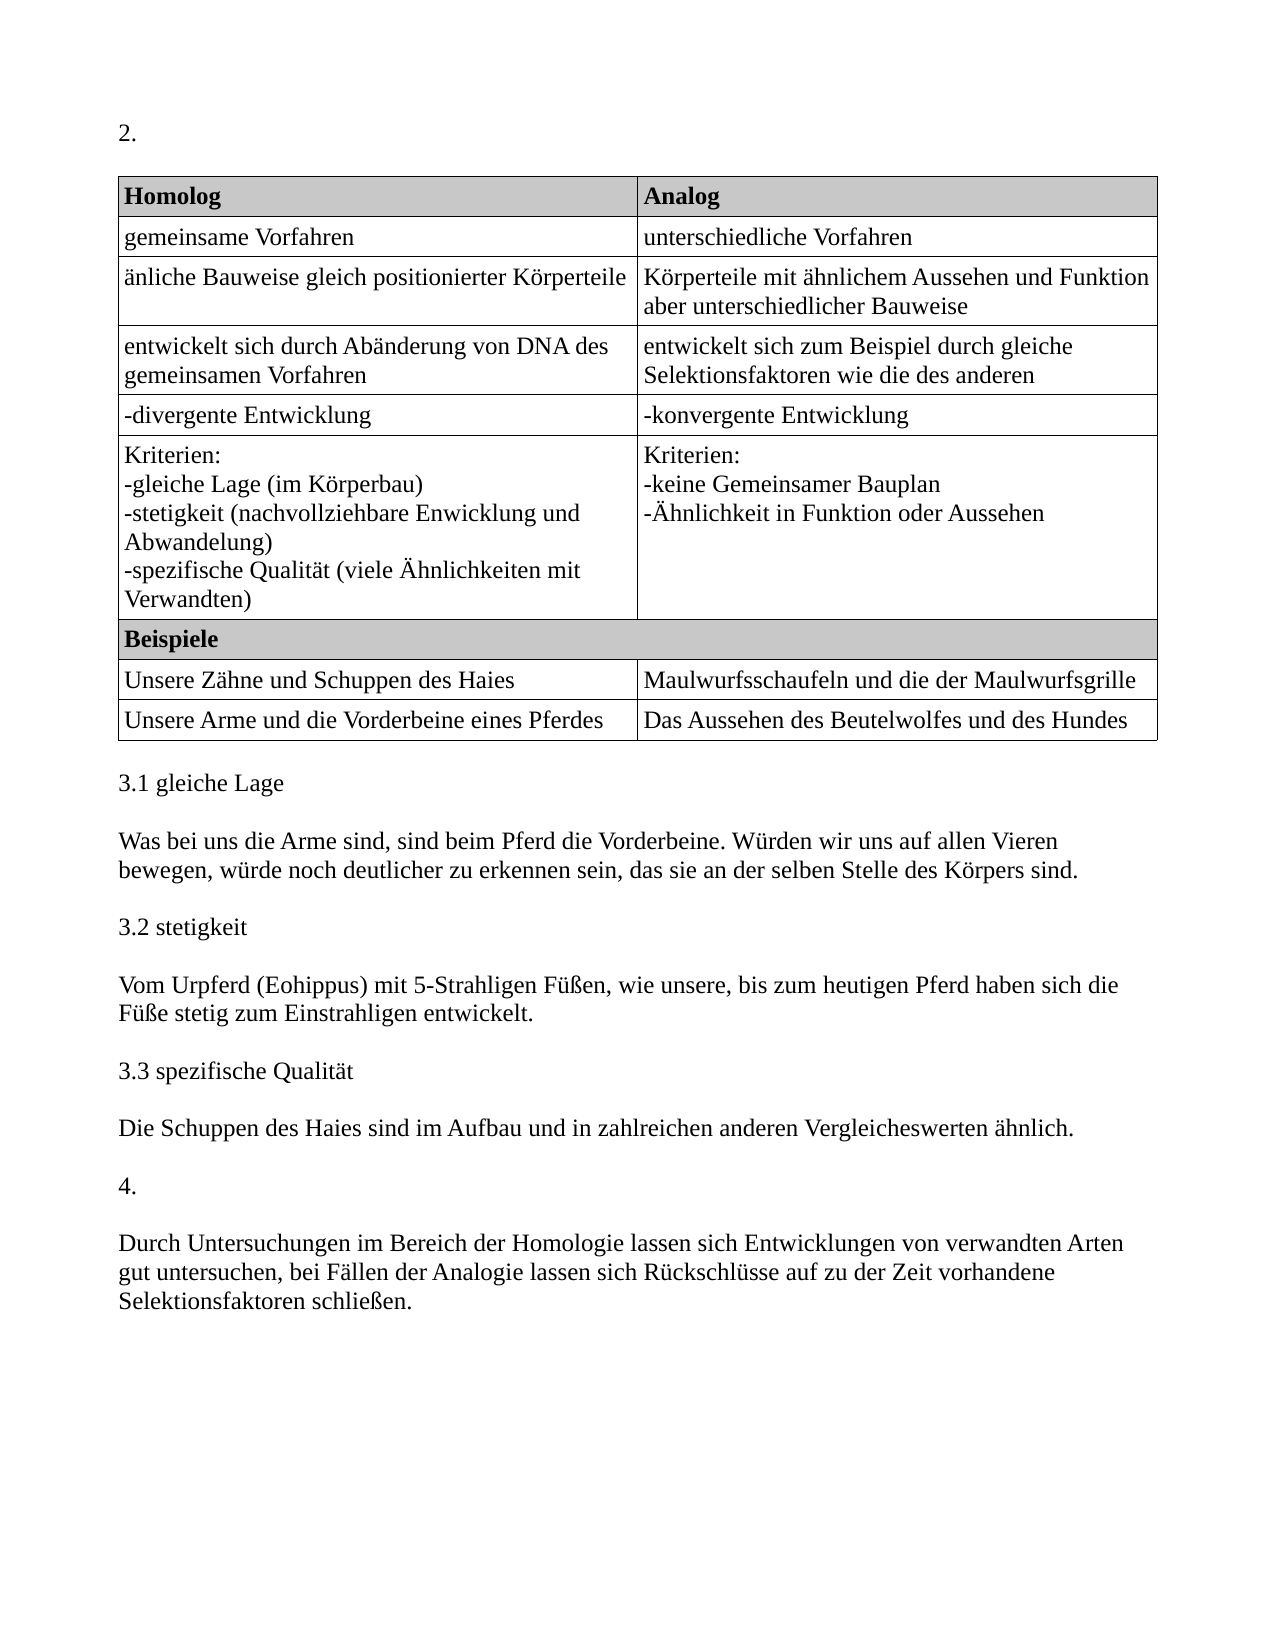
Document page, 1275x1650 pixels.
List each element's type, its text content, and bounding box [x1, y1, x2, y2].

table_header Homolog [119, 177, 637, 216]
table_cell änliche Bauweise gleich positionierter Körperteile [119, 257, 637, 325]
table_cell Maulwurfsschaufeln und die der Maulwurfsgrille [638, 660, 1157, 699]
table_cell -divergente Entwicklung [119, 395, 637, 435]
table_cell -konvergente Entwicklung [638, 395, 1157, 435]
table_cell unterschiedliche Vorfahren [638, 217, 1157, 256]
table_header Analog [638, 177, 1157, 216]
text 3.3 spezifische Qualität [118, 1056, 1157, 1085]
text 2. [118, 118, 1157, 147]
table_cell Unsere Zähne und Schuppen des Haies [119, 660, 637, 699]
table_cell Das Aussehen des Beutelwolfes und des Hundes [638, 700, 1157, 740]
text Vom Urpferd (Eohippus) mit 5-Strahligen Füßen, wie unsere, bis zum heutigen Pferd haben sich die Füße stetig zum Einstrahligen entwickelt. [118, 970, 1157, 1027]
table_cell Unsere Arme und die Vorderbeine eines Pferdes [119, 700, 637, 740]
text Durch Untersuchungen im Bereich der Homologie lassen sich Entwicklungen von verwandten Arten gut untersuchen, bei Fällen der Analogie lassen sich Rückschlüsse auf zu der Zeit vorhandene Selektionsfaktoren schließen. [118, 1228, 1157, 1315]
table_cell Körperteile mit ähnlichem Aussehen und Funktion aber unterschiedlicher Bauweise [638, 257, 1157, 325]
table_cell entwickelt sich durch Abänderung von DNA des gemeinsamen Vorfahren [119, 326, 637, 394]
table_cell Beispiele [119, 620, 1157, 659]
text 3.2 stetigkeit [118, 912, 1157, 941]
table_cell Kriterien: -gleiche Lage (im Körperbau) -stetigkeit (nachvollziehbare Enwicklung und Abwandelung) -spezifische Qualität (viele Ähnlichkeiten mit Verwandten) [119, 436, 637, 619]
table_cell gemeinsame Vorfahren [119, 217, 637, 256]
table_cell Kriterien: -keine Gemeinsamer Bauplan -Ähnlichkeit in Funktion oder Aussehen [638, 436, 1157, 619]
table_cell entwickelt sich zum Beispiel durch gleiche Selektionsfaktoren wie die des anderen [638, 326, 1157, 394]
text Die Schuppen des Haies sind im Aufbau und in zahlreichen anderen Vergleicheswerten ähnlich. [118, 1113, 1157, 1142]
text Was bei uns die Arme sind, sind beim Pferd die Vorderbeine. Würden wir uns auf allen Vieren bewegen, würde noch deutlicher zu erkennen sein, das sie an der selben Stelle des Körpers sind. [118, 826, 1157, 883]
text 4. [118, 1171, 1157, 1200]
text 3.1 gleiche Lage [118, 768, 1157, 797]
